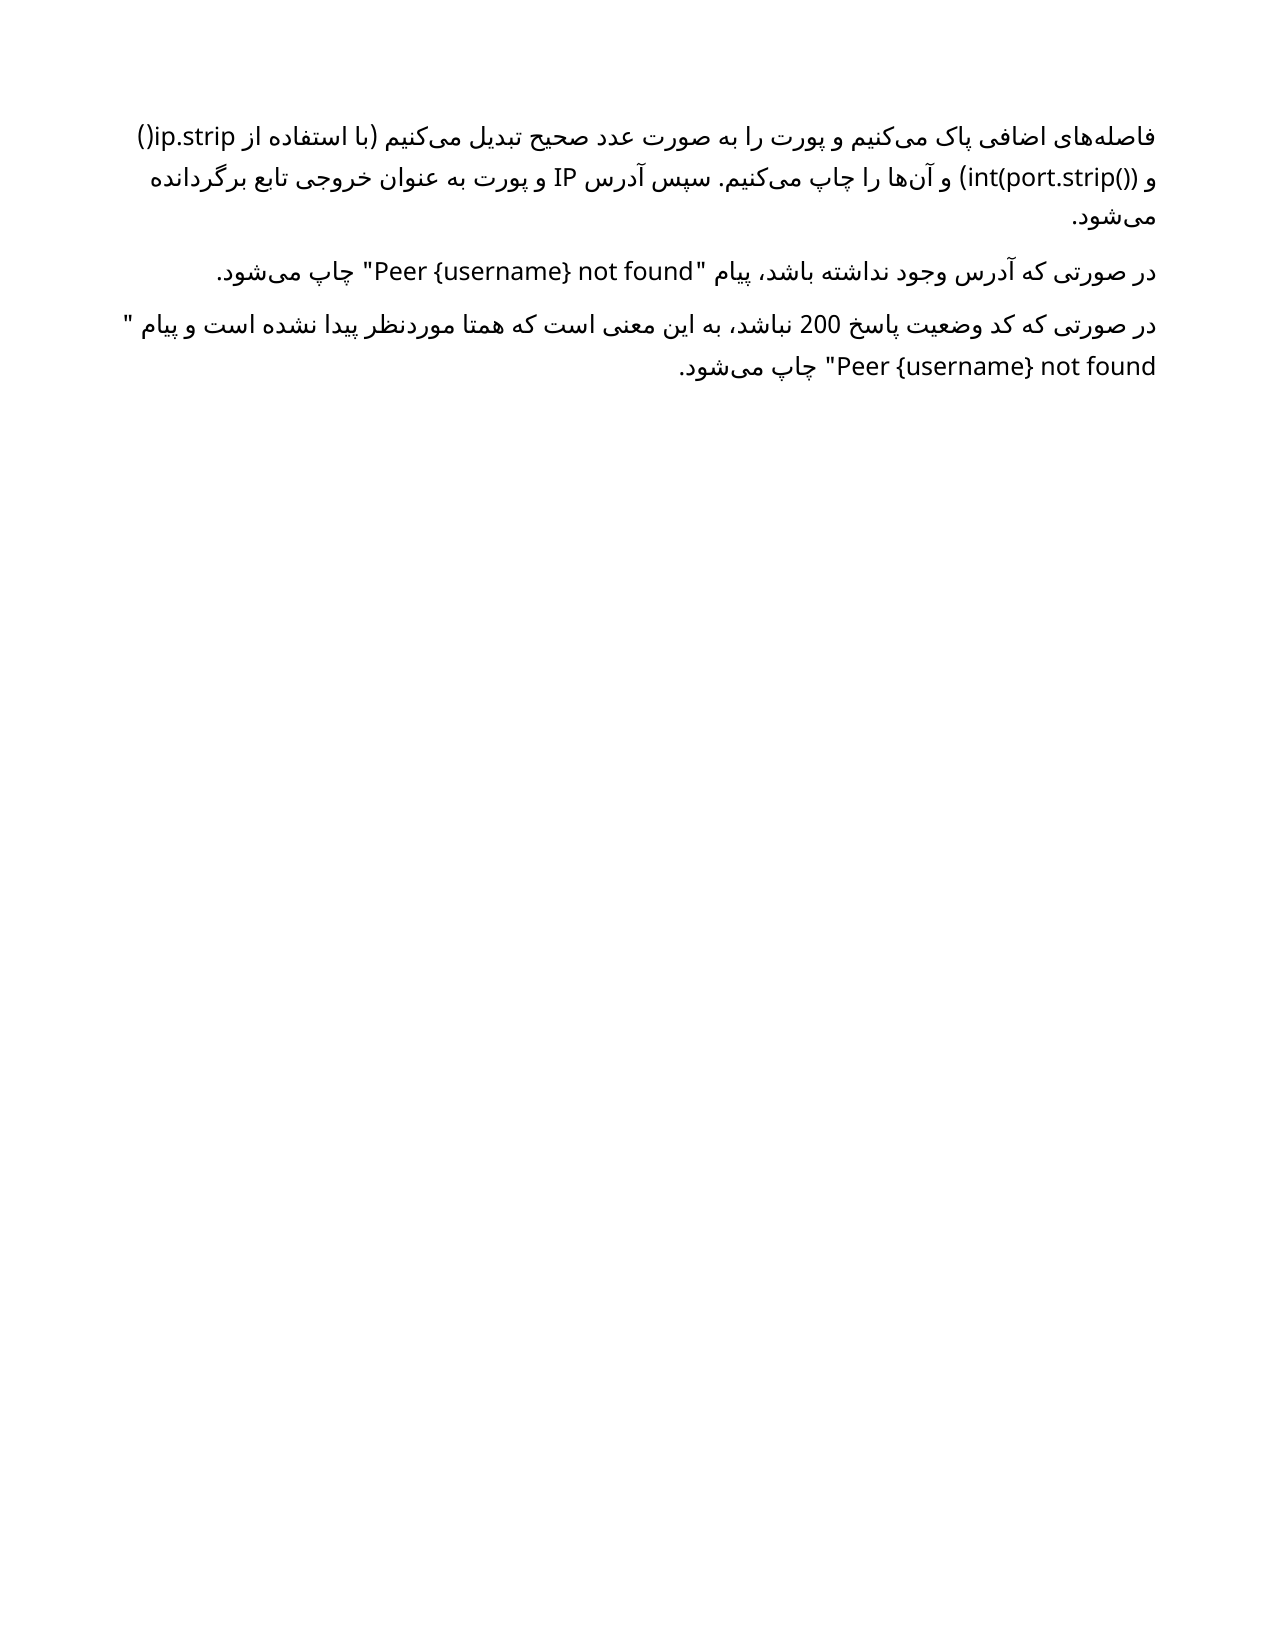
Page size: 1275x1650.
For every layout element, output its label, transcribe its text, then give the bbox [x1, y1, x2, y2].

text در صورتی که آدرس وجود نداشته باشد، پیام "Peer {username} not found" چاپ می‌شود. [118, 254, 1157, 291]
text سپس، در صورت وجود آدرس، آن را پردازش می‌کنیم. ابتدا پرانتزها را از آدرس حذف می‌کنیم (با استفاده از address.strip('()'))، سپس آدرس را براساس کاما جدا می‌کنیم و به IP و پورت تقسیم می‌کنیم (با استفاده از address.split(','))، و در نهایت IP و پورت را پردازش می‌کنیم. IP را از فاصله‌های اضافی پاک می‌کنیم و پورت را به صورت عدد صحیح تبدیل می‌کنیم (با استفاده از ip.strip() و int(port.strip())) و آن‌ها را چاپ می‌کنیم. سپس آدرس IP و پورت به عنوان خروجی تابع برگردانده می‌شود. [118, 118, 1157, 234]
text در صورتی که کد وضعیت پاسخ 200 نباشد، به این معنی است که همتا موردنظر پیدا نشده است و پیام "Peer {username} not found" چاپ می‌شود. [118, 311, 1157, 385]
